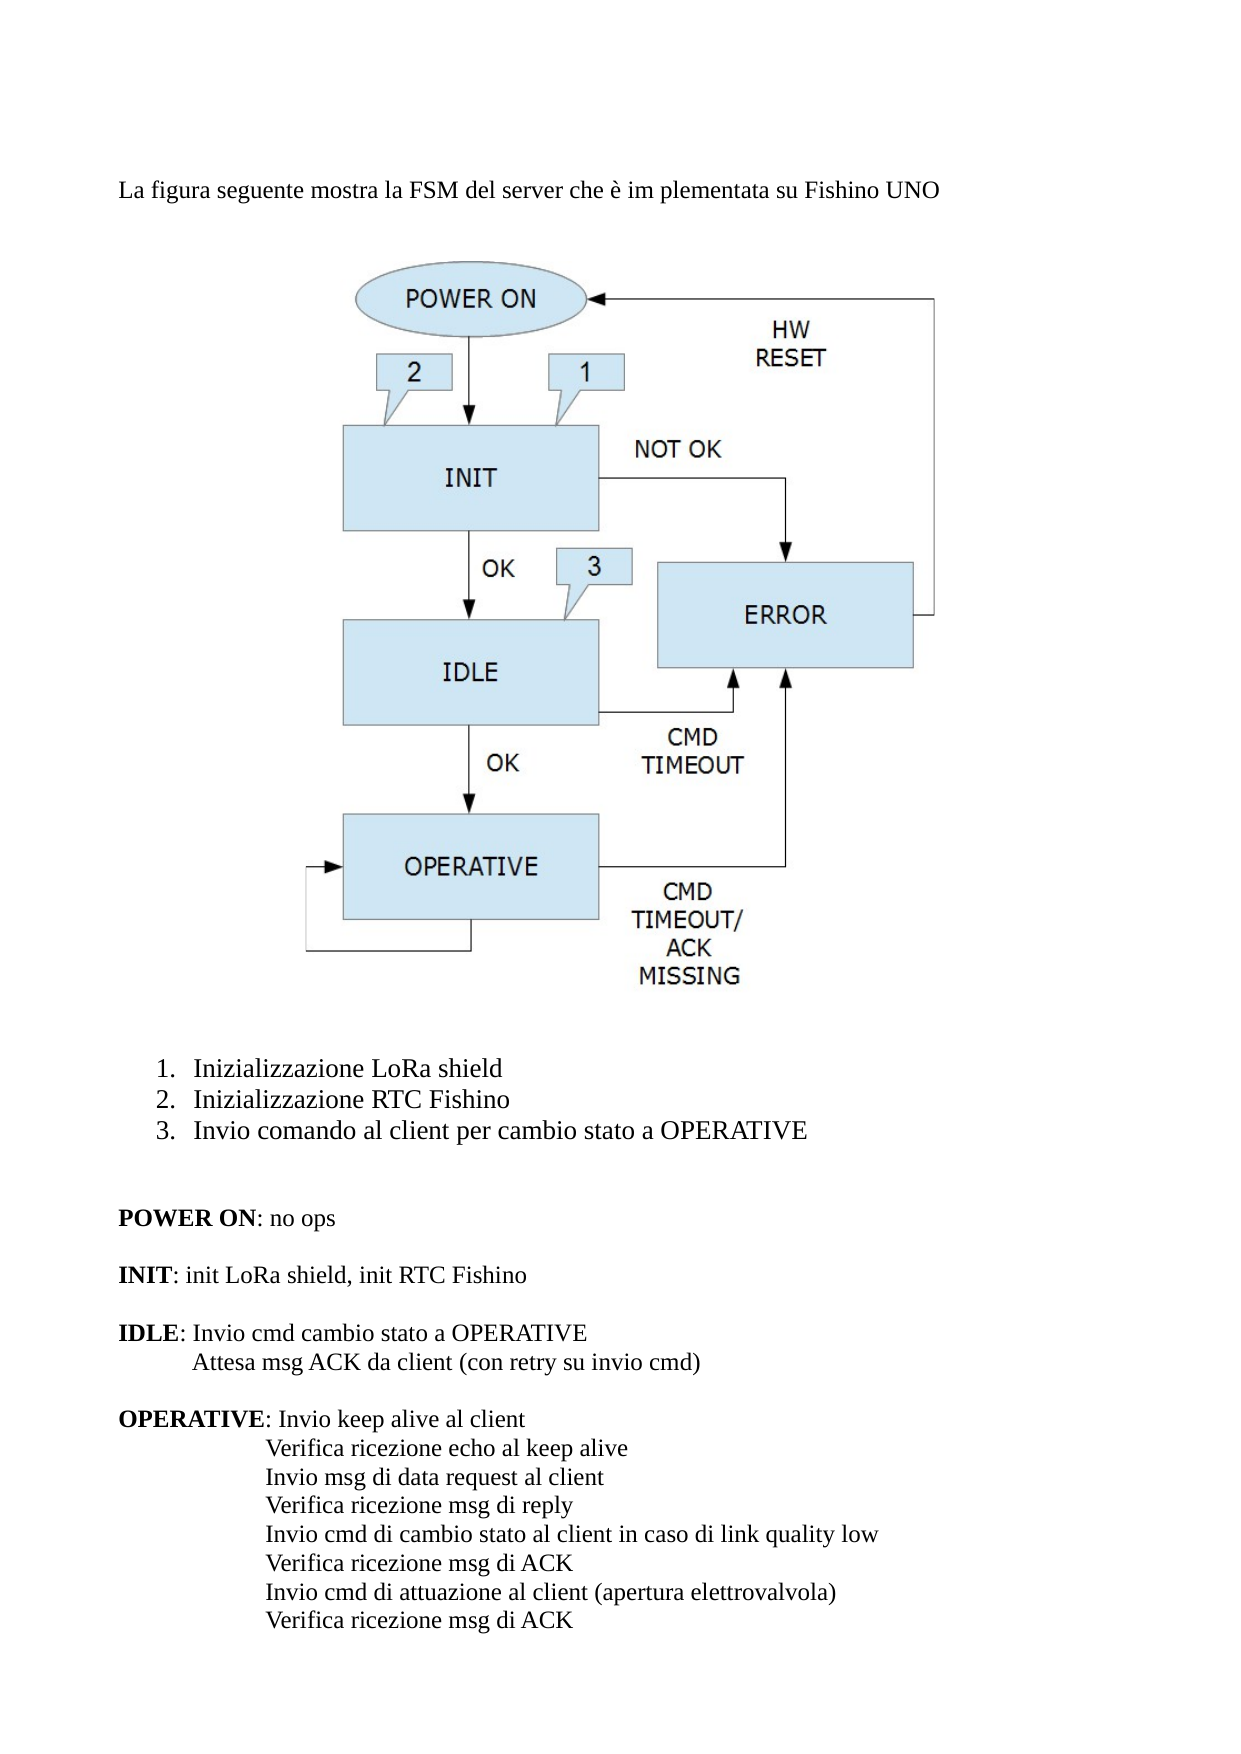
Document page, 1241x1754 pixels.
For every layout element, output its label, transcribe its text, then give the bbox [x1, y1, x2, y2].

text INIT: init LoRa shield, init RTC Fishino [118, 1261, 1122, 1289]
text Invio cmd di attuazione al client (apertura elettrovalvola) [118, 1577, 1122, 1606]
text Verifica ricezione echo al keep alive [118, 1433, 1122, 1462]
text IDLE: Invio cmd cambio stato a OPERATIVE [118, 1318, 1122, 1347]
text La figura seguente mostra la FSM del server che è im plementata su Fishino UNO [118, 176, 1122, 204]
picture [305, 261, 935, 995]
text POWER ON: no ops [118, 1203, 1122, 1232]
text Attesa msg ACK da client (con retry su invio cmd) [118, 1347, 1122, 1376]
list Invio comando al client per cambio stato a OPERATIVE [156, 1114, 1122, 1146]
text Verifica ricezione msg di ACK [118, 1548, 1122, 1577]
text Verifica ricezione msg di reply [118, 1491, 1122, 1519]
list Inizializzazione RTC Fishino [156, 1083, 1122, 1114]
text Invio msg di data request al client [118, 1462, 1122, 1491]
text OPERATIVE: Invio keep alive al client [118, 1404, 1122, 1433]
list Inizializzazione LoRa shield [156, 1052, 1122, 1083]
text Invio cmd di cambio stato al client in caso di link quality low [118, 1519, 1122, 1548]
text Verifica ricezione msg di ACK [118, 1606, 1122, 1634]
